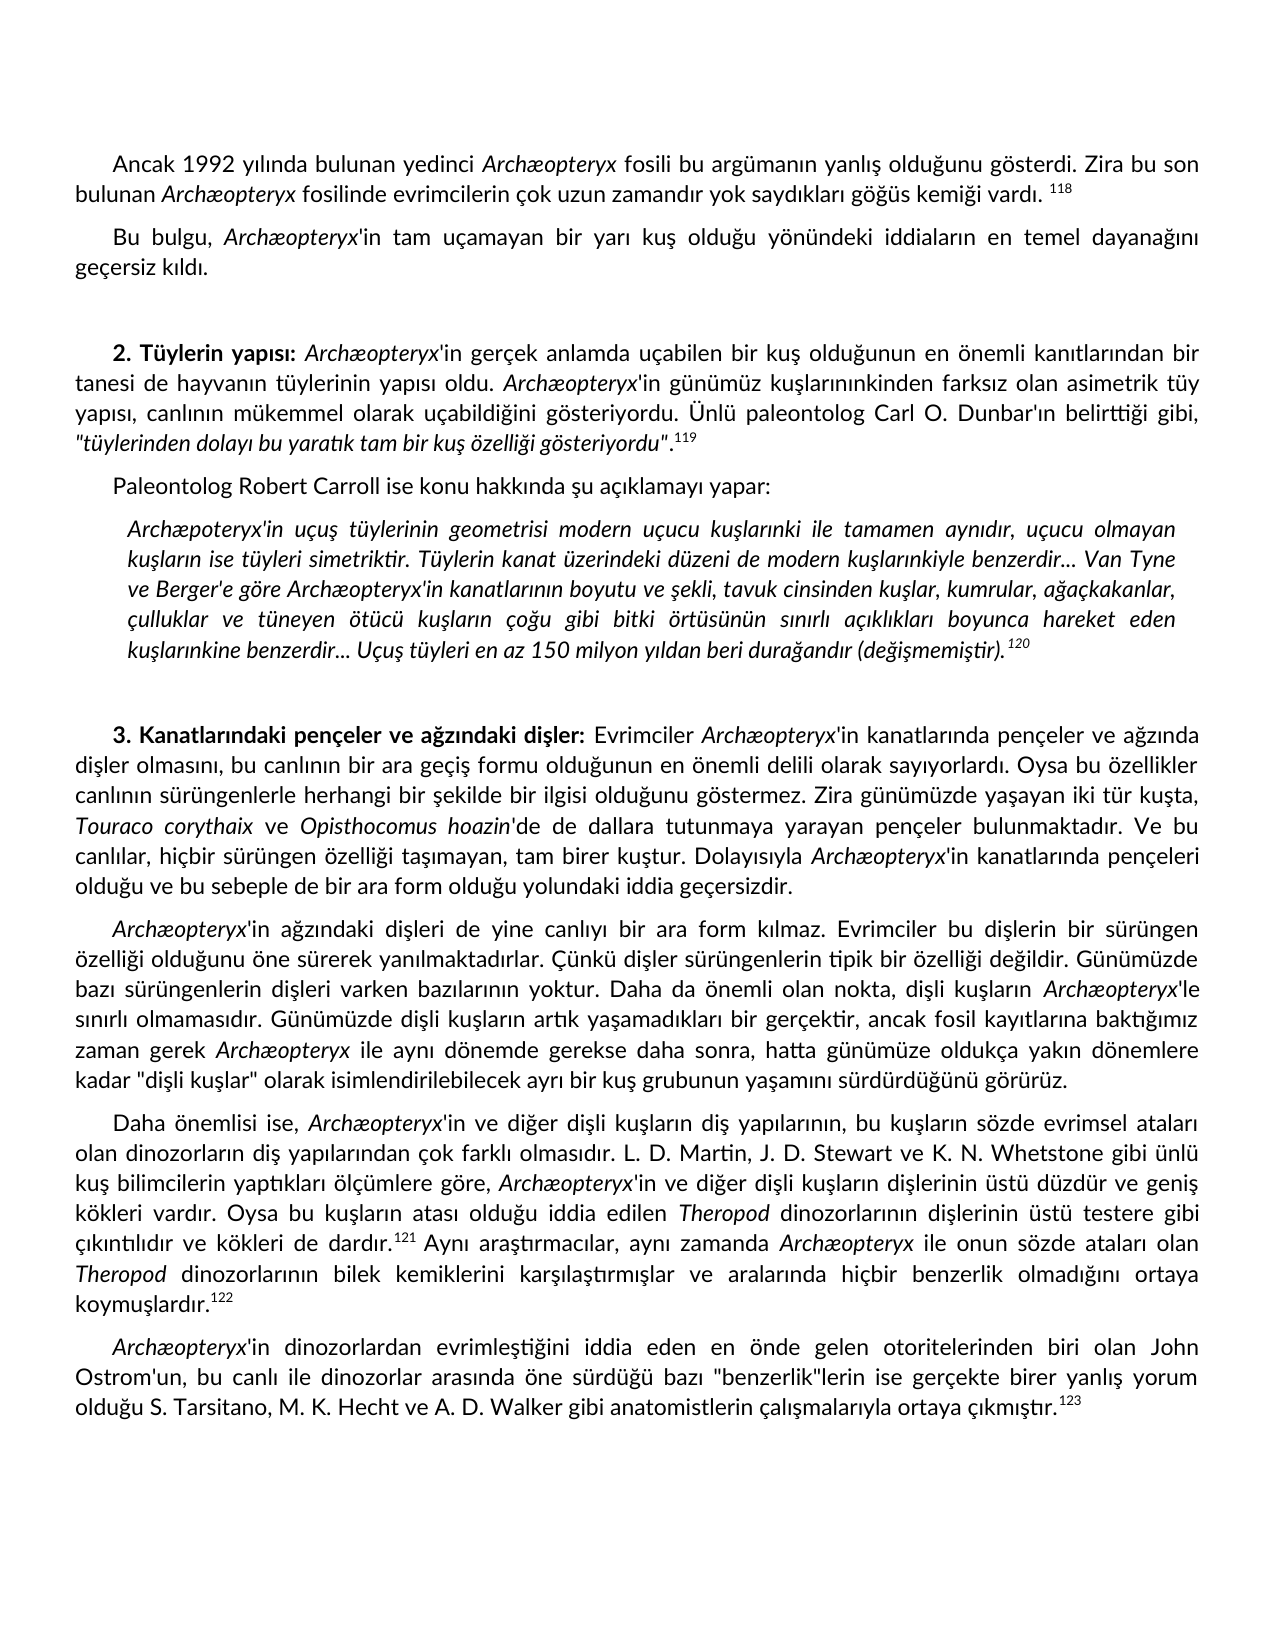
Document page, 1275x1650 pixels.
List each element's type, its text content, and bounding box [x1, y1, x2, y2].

text Paleontolog Robert Carroll ise konu hakkında şu açıklamayı yapar: [75, 472, 1200, 499]
text Bu bulgu, Archæopteryx'in tam uçamayan bir yarı kuş olduğu yönündeki iddiaların en temel dayanağını geçersiz kıldı. [75, 223, 1200, 281]
text 2. Tüylerin yapısı: Archæopteryx'in gerçek anlamda uçabilen bir kuş olduğunun en önemli kanıtlarından bir tanesi de hayvanın tüylerinin yapısı oldu. Archæopteryx'in günümüz kuşlarınınkinden farksız olan asimetrik tüy yapısı, canlının mükemmel olarak uçabildiğini gösteriyordu. Ünlü paleontolog Carl O. Dunbar'ın belirttiği gibi, "tüylerinden dolayı bu yaratık tam bir kuş özelliği gösteriyordu".119 [75, 338, 1200, 457]
text 3. Kanatlarındaki pençeler ve ağzındaki dişler: Evrimciler Archæopteryx'in kanatlarında pençeler ve ağzında dişler olmasını, bu canlının bir ara geçiş formu olduğunun en önemli delili olarak sayıyorlardı. Oysa bu özellikler canlının sürüngenlerle herhangi bir şekilde bir ilgisi olduğunu göstermez. Zira günümüzde yaşayan iki tür kuşta, Touraco corythaix ve Opisthocomus hoazin'de de dallara tutunmaya yarayan pençeler bulunmaktadır. Ve bu canlılar, hiçbir sürüngen özelliği taşımayan, tam birer kuştur. Dolayısıyla Archæopteryx'in kanatlarında pençeleri olduğu ve bu sebeple de bir ara form olduğu yolundaki iddia geçersizdir. [75, 721, 1200, 899]
text Ancak 1992 yılında bulunan yedinci Archæopteryx fosili bu argümanın yanlış olduğunu gösterdi. Zira bu son bulunan Archæopteryx fosilinde evrimcilerin çok uzun zamandır yok saydıkları göğüs kemiği vardı. 118 [75, 150, 1200, 208]
text Daha önemlisi ise, Archæopteryx'in ve diğer dişli kuşların diş yapılarının, bu kuşların sözde evrimsel ataları olan dinozorların diş yapılarından çok farklı olmasıdır. L. D. Martin, J. D. Stewart ve K. N. Whetstone gibi ünlü kuş bilimcilerin yaptıkları ölçümlere göre, Archæopteryx'in ve diğer dişli kuşların dişlerinin üstü düzdür ve geniş kökleri vardır. Oysa bu kuşların atası olduğu iddia edilen Theropod dinozorlarının dişlerinin üstü testere gibi çıkıntılıdır ve kökleri de dardır.121 Aynı araştırmacılar, aynı zamanda Archæopteryx ile onun sözde ataları olan Theropod dinozorlarının bilek kemiklerini karşılaştırmışlar ve aralarında hiçbir benzerlik olmadığını ortaya koymuşlardır.122 [75, 1108, 1200, 1317]
text Archæopteryx'in ağzındaki dişleri de yine canlıyı bir ara form kılmaz. Evrimciler bu dişlerin bir sürüngen özelliği olduğunu öne sürerek yanılmaktadırlar. Çünkü dişler sürüngenlerin tipik bir özelliği değildir. Günümüzde bazı sürüngenlerin dişleri varken bazılarının yoktur. Daha da önemli olan nokta, dişli kuşların Archæopteryx'le sınırlı olmamasıdır. Günümüzde dişli kuşların artık yaşamadıkları bir gerçektir, ancak fosil kayıtlarına baktığımız zaman gerek Archæopteryx ile aynı dönemde gerekse daha sonra, hatta günümüze oldukça yakın dönemlere kadar "dişli kuşlar" olarak isimlendirilebilecek ayrı bir kuş grubunun yaşamını sürdürdüğünü görürüz. [75, 914, 1200, 1093]
text Archæopteryx'in dinozorlardan evrimleştiğini iddia eden en önde gelen otoritelerinden biri olan John Ostrom'un, bu canlı ile dinozorlar arasında öne sürdüğü bazı "benzerlik"lerin ise gerçekte birer yanlış yorum olduğu S. Tarsitano, M. K. Hecht ve A. D. Walker gibi anatomistlerin çalışmalarıyla ortaya çıkmıştır.123 [75, 1332, 1200, 1420]
text Archæpoteryx'in uçuş tüylerinin geometrisi modern uçucu kuşlarınki ile tamamen aynıdır, uçucu olmayan kuşların ise tüyleri simetriktir. Tüylerin kanat üzerindeki düzeni de modern kuşlarınkiyle benzerdir... Van Tyne ve Berger'e göre Archæopteryx'in kanatlarının boyutu ve şekli, tavuk cinsinden kuşlar, kumrular, ağaçkakanlar, çulluklar ve tüneyen ötücü kuşların çoğu gibi bitki örtüsünün sınırlı açıklıkları boyunca hareket eden kuşlarınkine benzerdir... Uçuş tüyleri en az 150 milyon yıldan beri durağandır (değişmemiştir).120 [127, 514, 1177, 663]
